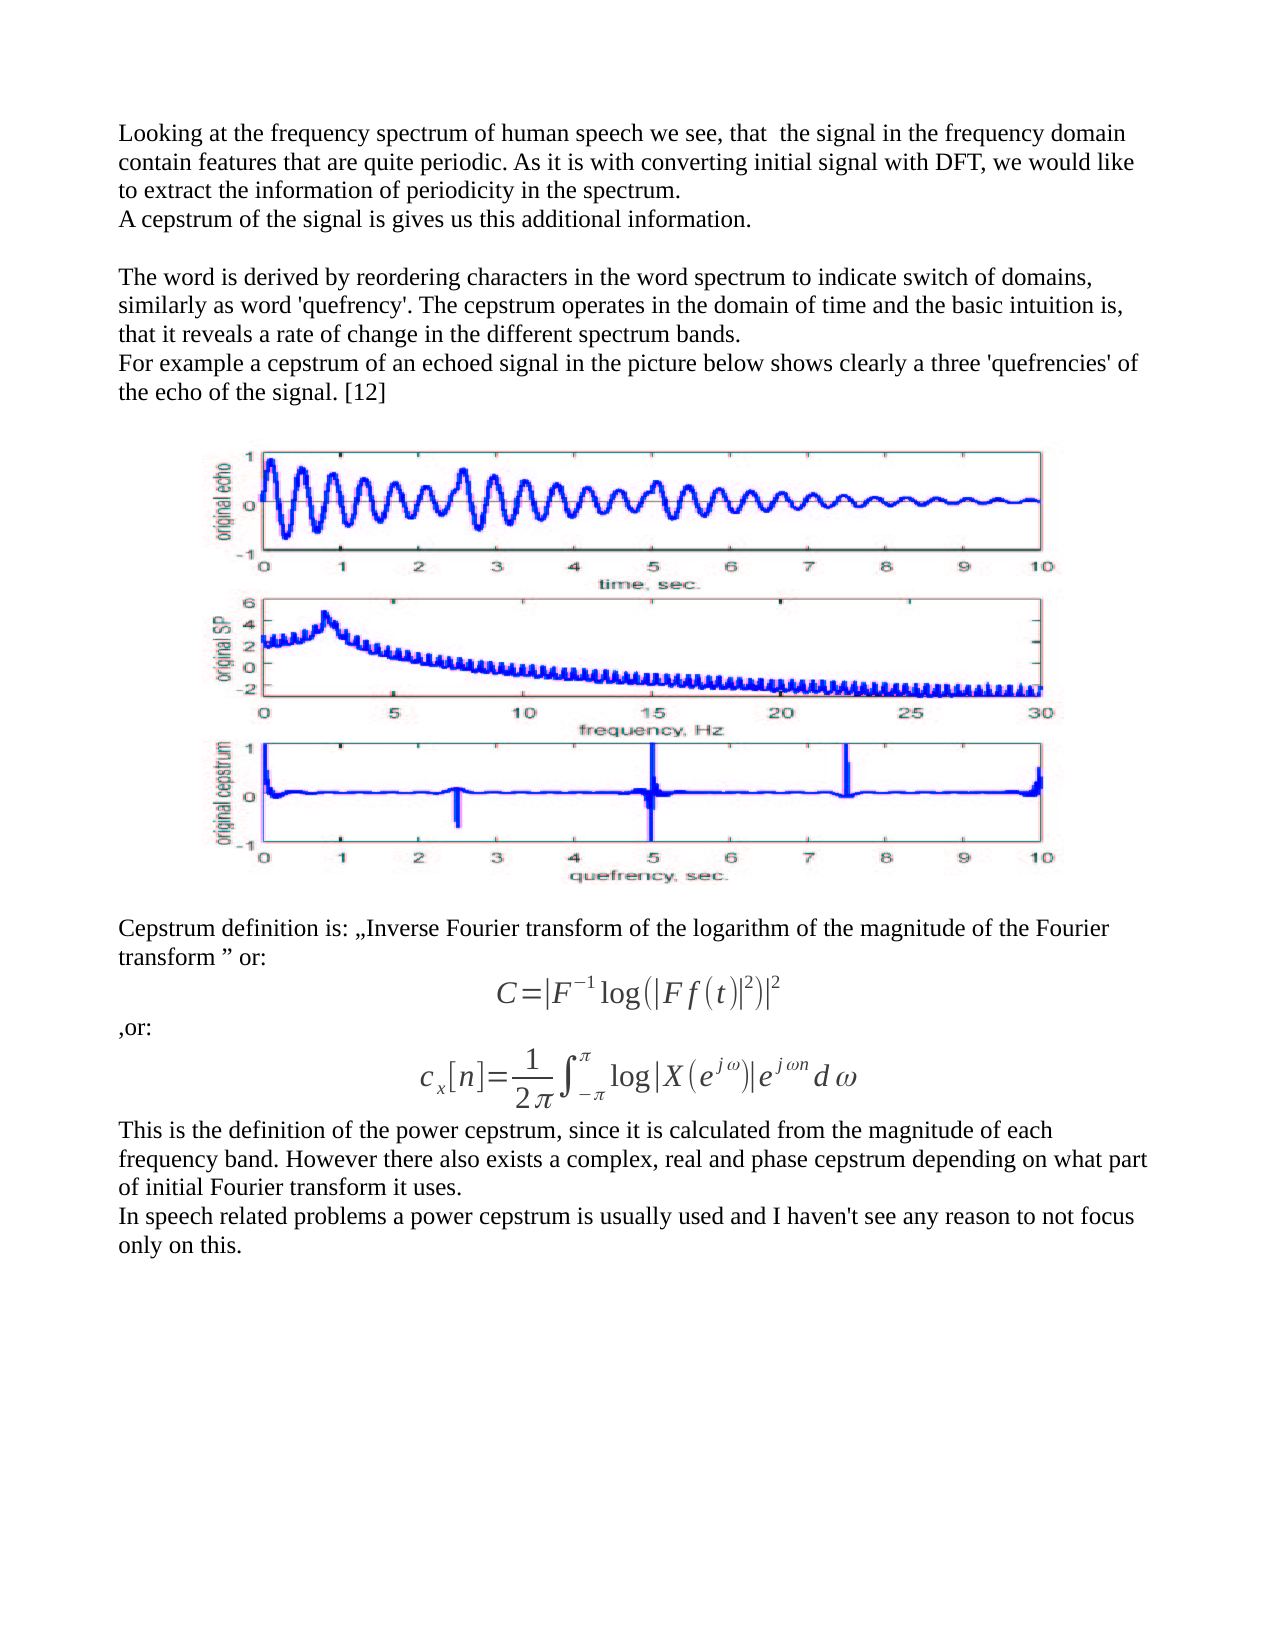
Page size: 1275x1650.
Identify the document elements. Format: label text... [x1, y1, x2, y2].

list Looking at the frequency spectrum of human speech we see, that the signal in the frequency domain contain features that are quite periodic. As it is with converting initial signal with DFT, we would like to extract the information of periodicity in the spectrum. [81, 118, 1157, 204]
text Cepstrum definition is: „Inverse Fourier transform of the logarithm of the magnitude of the Fourier transform ” or: [118, 913, 1157, 971]
text For example a cepstrum of an echoed signal in the picture below shows clearly a three 'quefrencies' of the echo of the signal. [12] [118, 348, 1157, 406]
text ,or: [118, 1012, 1157, 1041]
picture [202, 439, 1073, 885]
text This is the definition of the power cepstrum, since it is calculated from the magnitude of each frequency band. However there also exists a complex, real and phase cepstrum depending on what part of initial Fourier transform it uses. [118, 1115, 1157, 1201]
text A cepstrum of the signal is gives us this additional information. [118, 204, 1157, 233]
text The word is derived by reordering characters in the word spectrum to indicate switch of domains, similarly as word 'quefrency'. The cepstrum operates in the domain of time and the basic intuition is, that it reveals a rate of change in the different spectrum bands. [118, 262, 1157, 348]
text In speech related problems a power cepstrum is usually used and I haven't see any reason to not focus only on this. [118, 1201, 1157, 1259]
